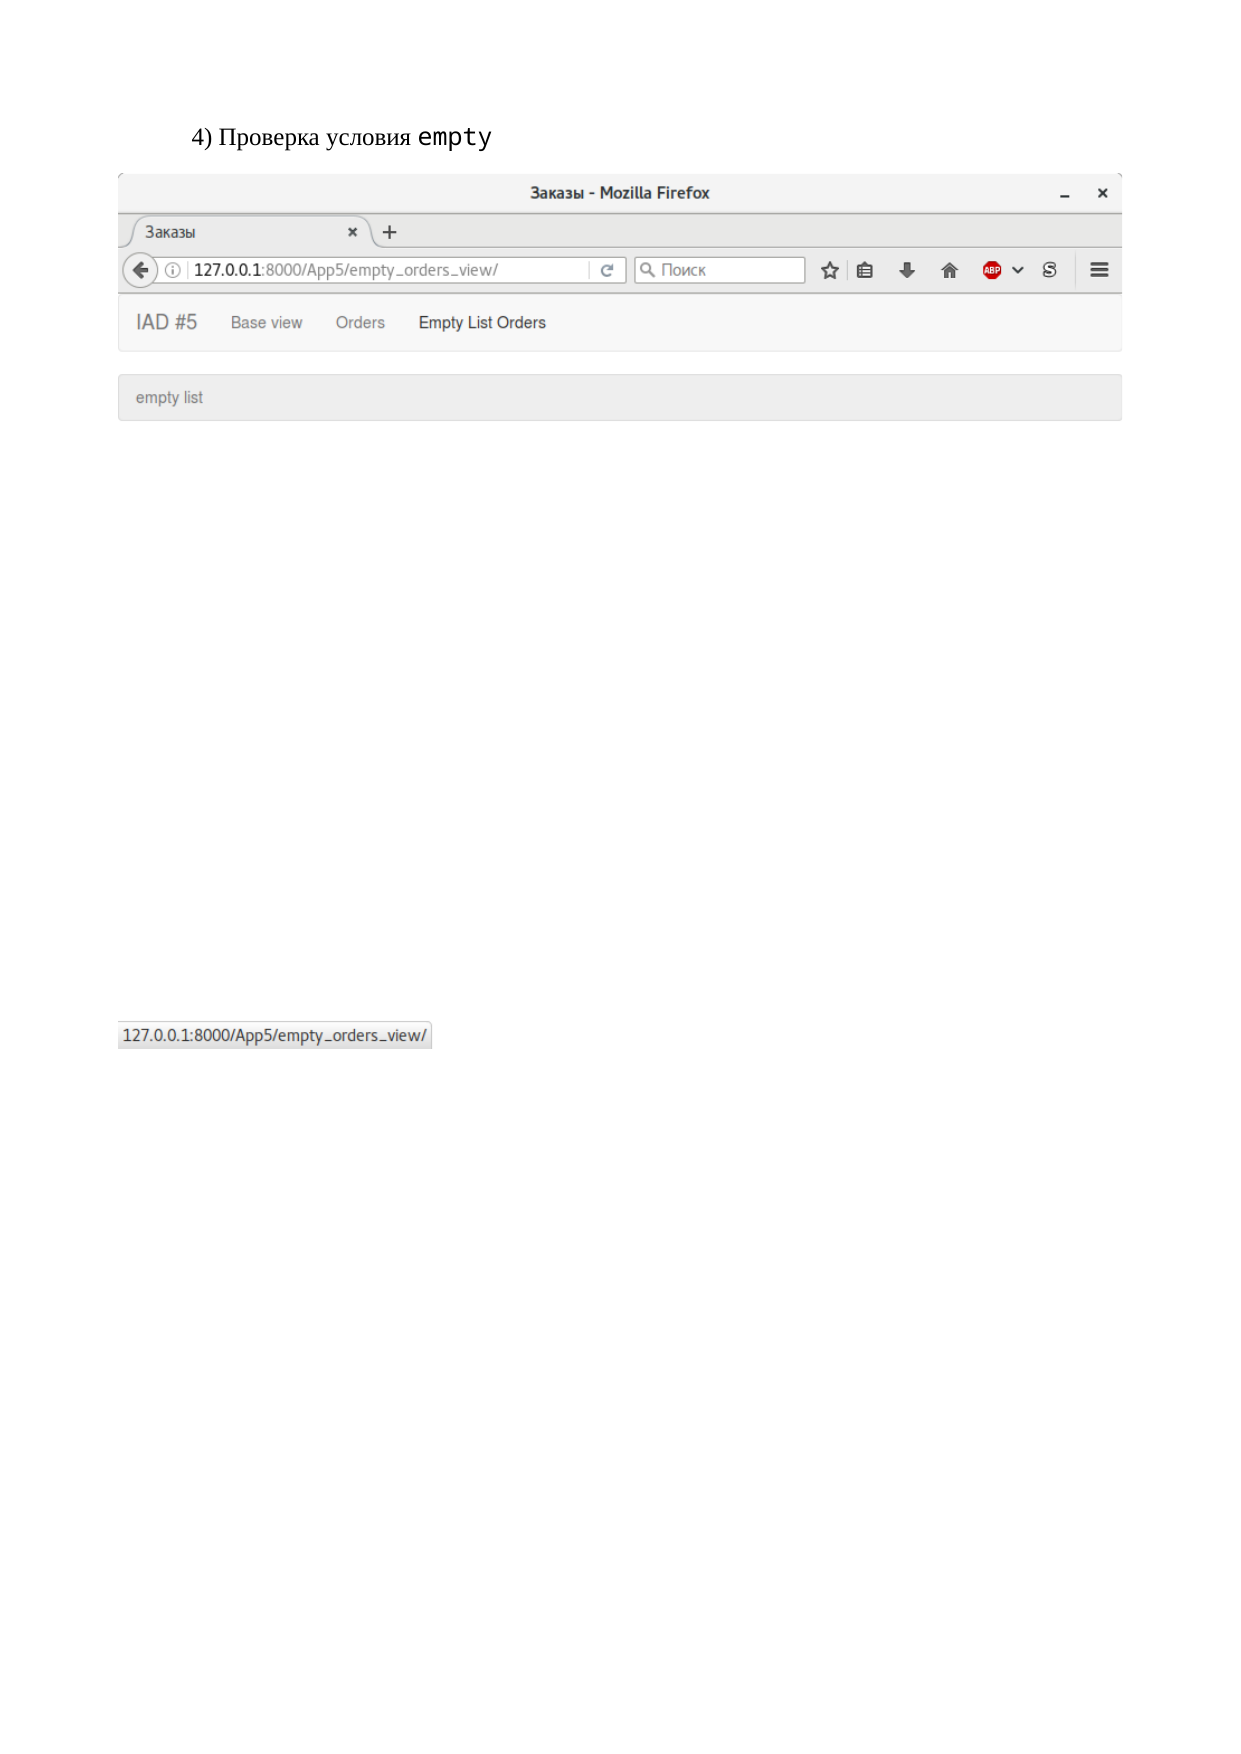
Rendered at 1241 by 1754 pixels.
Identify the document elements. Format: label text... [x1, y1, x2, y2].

text 4) Проверка условия empty [118, 118, 1122, 152]
